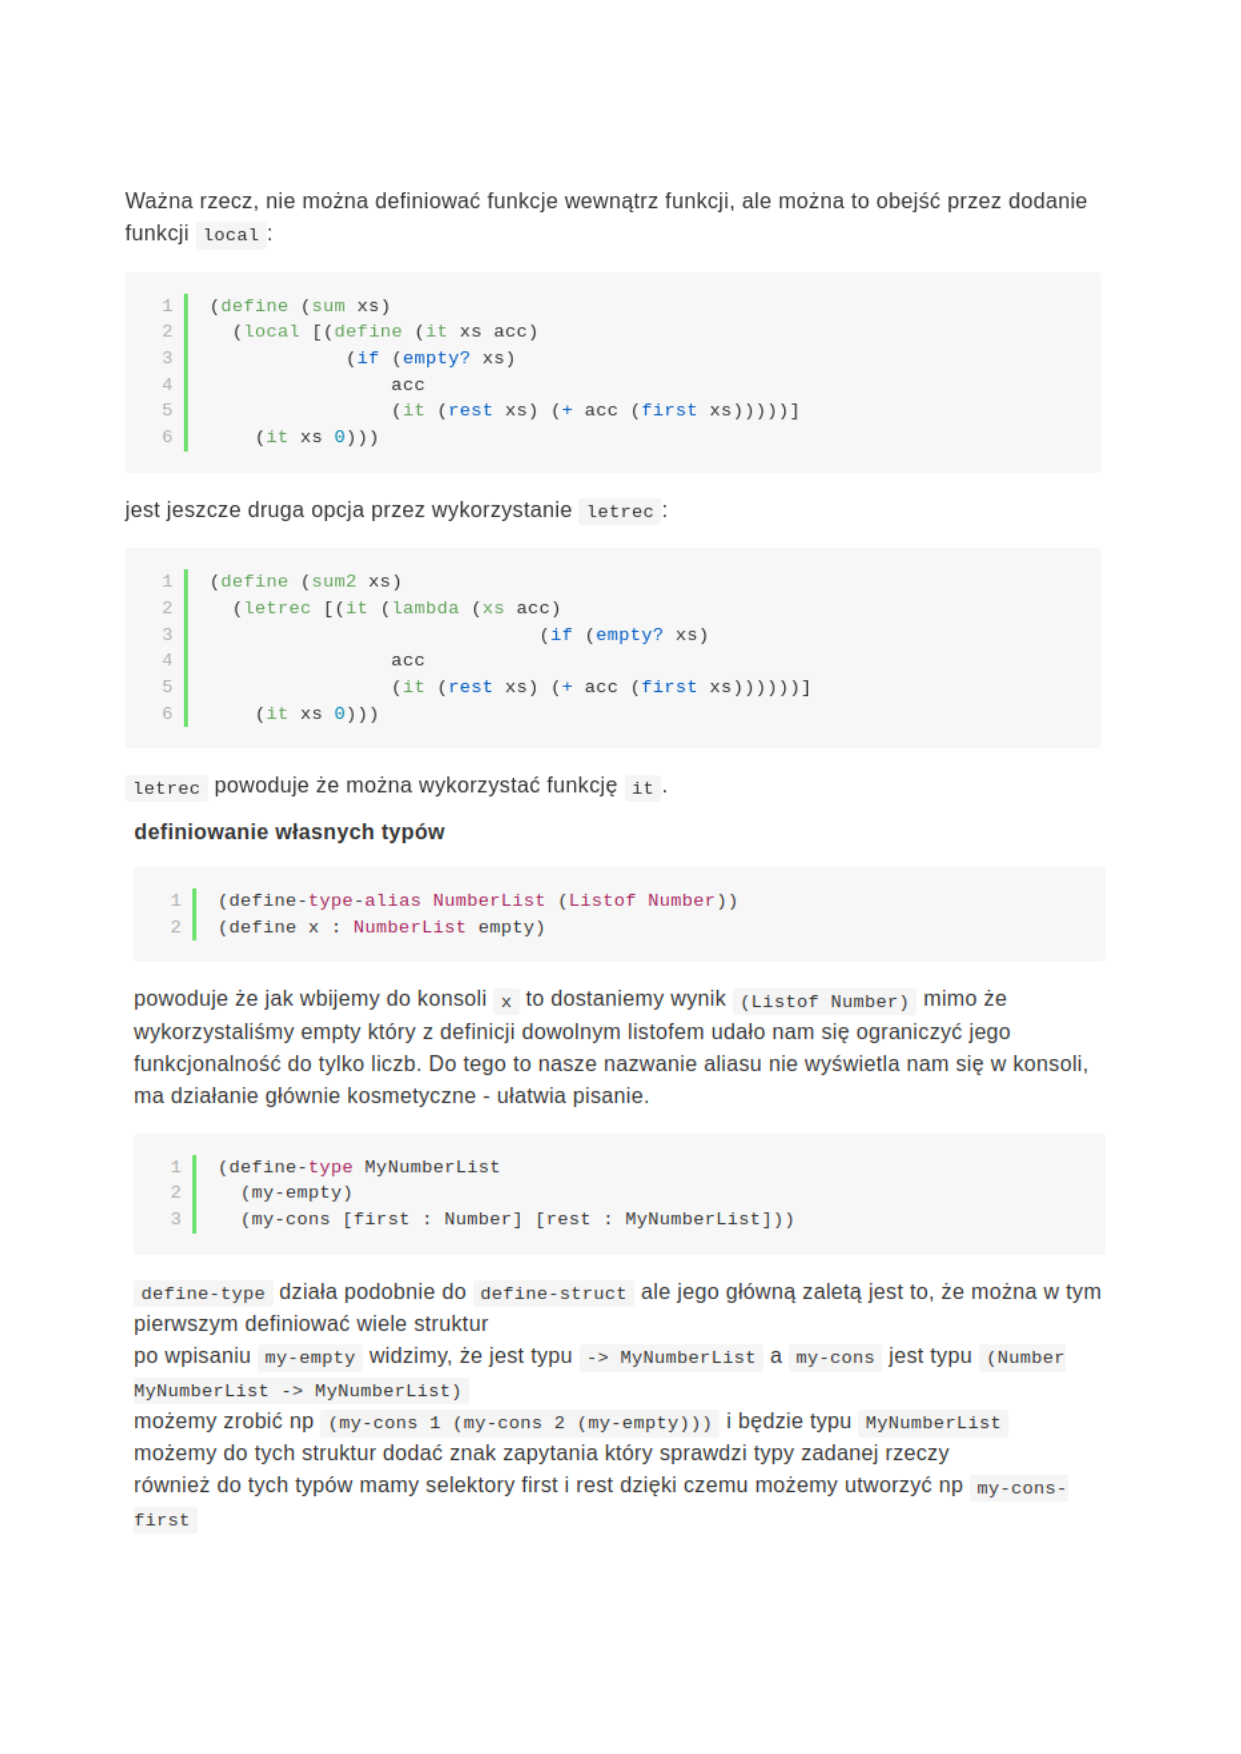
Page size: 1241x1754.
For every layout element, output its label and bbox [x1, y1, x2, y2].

picture [116, 183, 1120, 814]
picture [118, 823, 1123, 1547]
